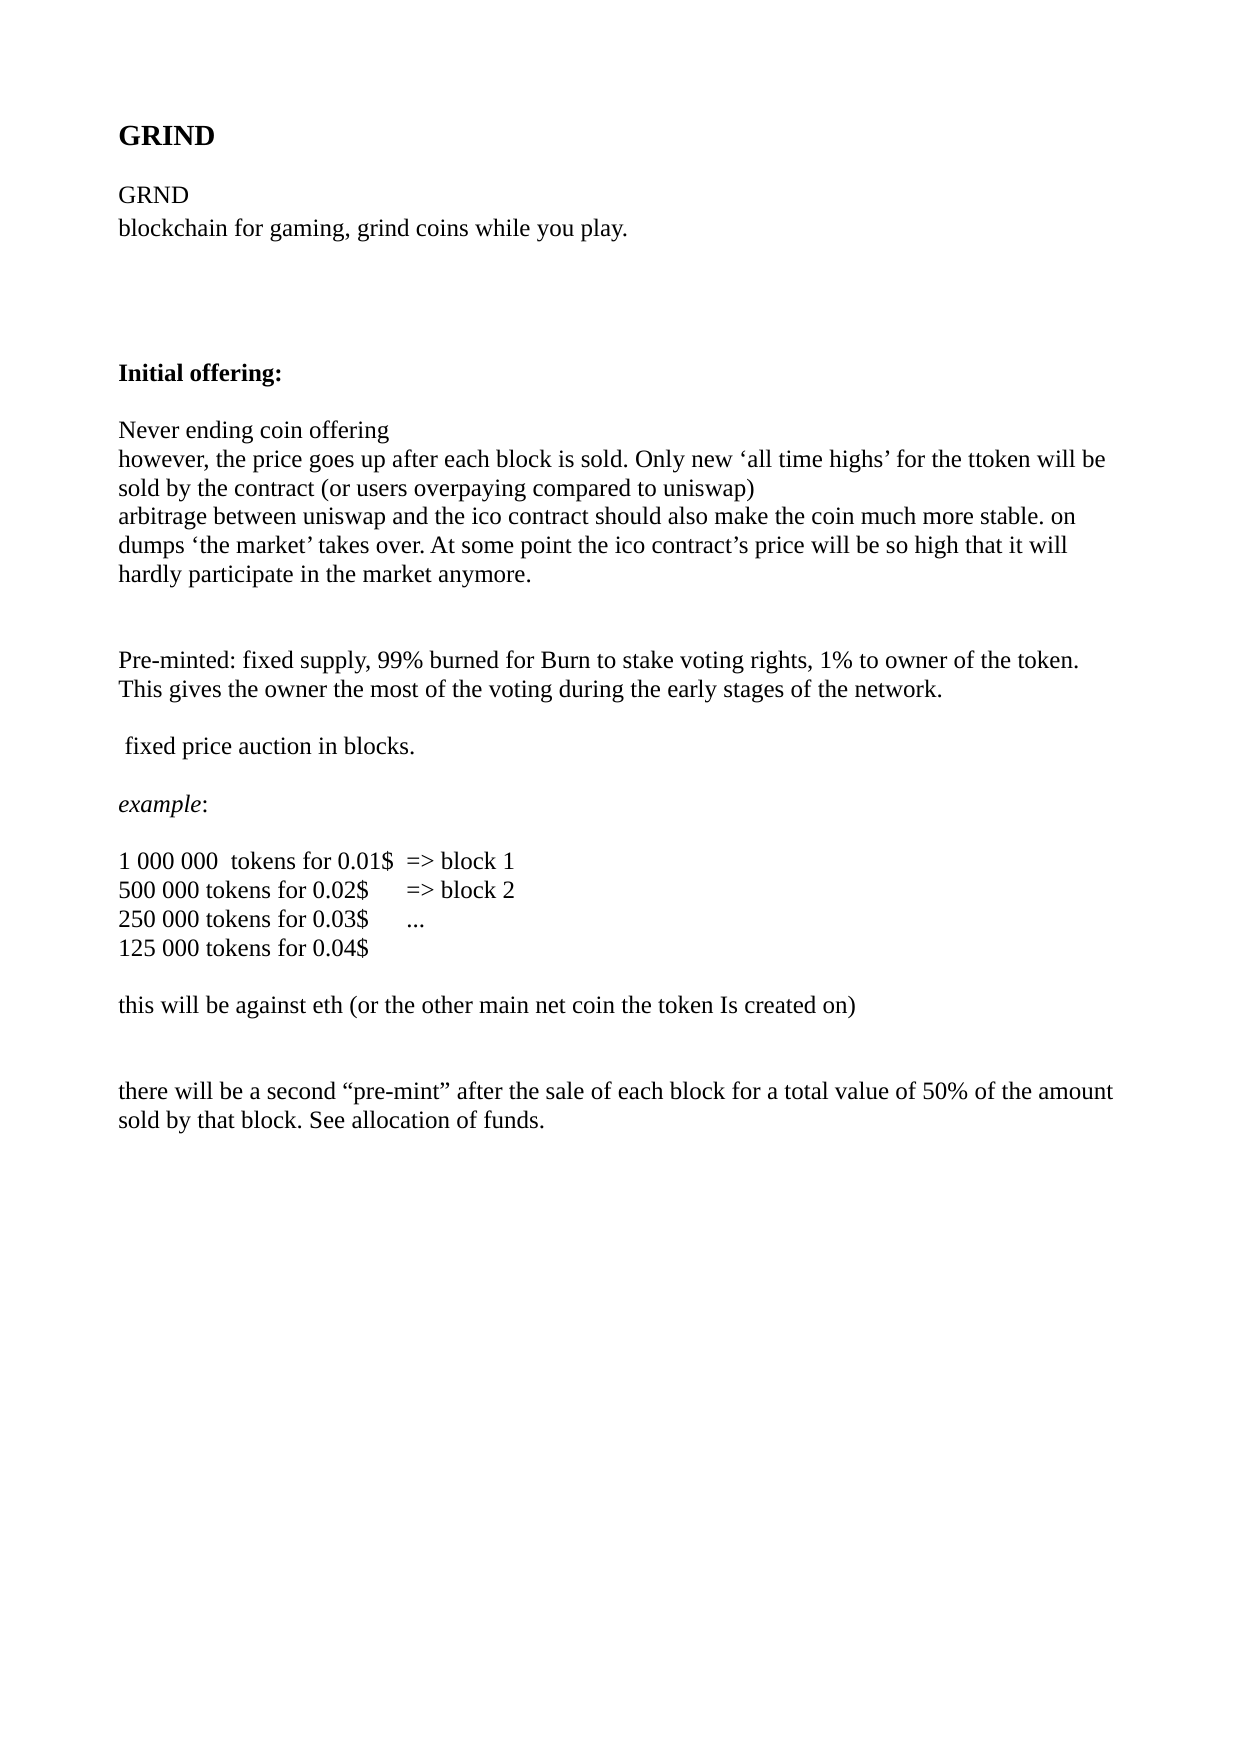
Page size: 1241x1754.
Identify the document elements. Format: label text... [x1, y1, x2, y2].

text there will be a second “pre-mint” after the sale of each block for a total value of 50% of the amount sold by that block. See allocation of funds. [118, 1076, 1122, 1134]
text Never ending coin offering [118, 415, 1122, 444]
text fixed price auction in blocks. [118, 731, 1122, 760]
text 250 000 tokens for 0.03$ ... [118, 904, 1122, 933]
text 1 000 000 tokens for 0.01$ => block 1 [118, 846, 1122, 875]
text GRND [118, 180, 1122, 209]
text however, the price goes up after each block is sold. Only new ‘all time highs’ for the ttoken will be sold by the contract (or users overpaying compared to uniswap) [118, 444, 1122, 501]
text 500 000 tokens for 0.02$ => block 2 [118, 875, 1122, 904]
text arbitrage between uniswap and the ico contract should also make the coin much more stable. on dumps ‘the market’ takes over. At some point the ico contract’s price will be so high that it will hardly participate in the market anymore. [118, 501, 1122, 588]
text This gives the owner the most of the voting during the early stages of the network. [118, 674, 1122, 703]
text example: [118, 789, 1122, 818]
text GRIND [118, 118, 1122, 152]
text 125 000 tokens for 0.04$ [118, 933, 1122, 961]
text blockchain for gaming, grind coins while you play. [118, 209, 1122, 243]
text this will be against eth (or the other main net coin the token Is created on) [118, 990, 1122, 1019]
text Pre-minted: fixed supply, 99% burned for Burn to stake voting rights, 1% to owner of the token. [118, 645, 1122, 674]
text Initial offering: [118, 358, 1122, 386]
